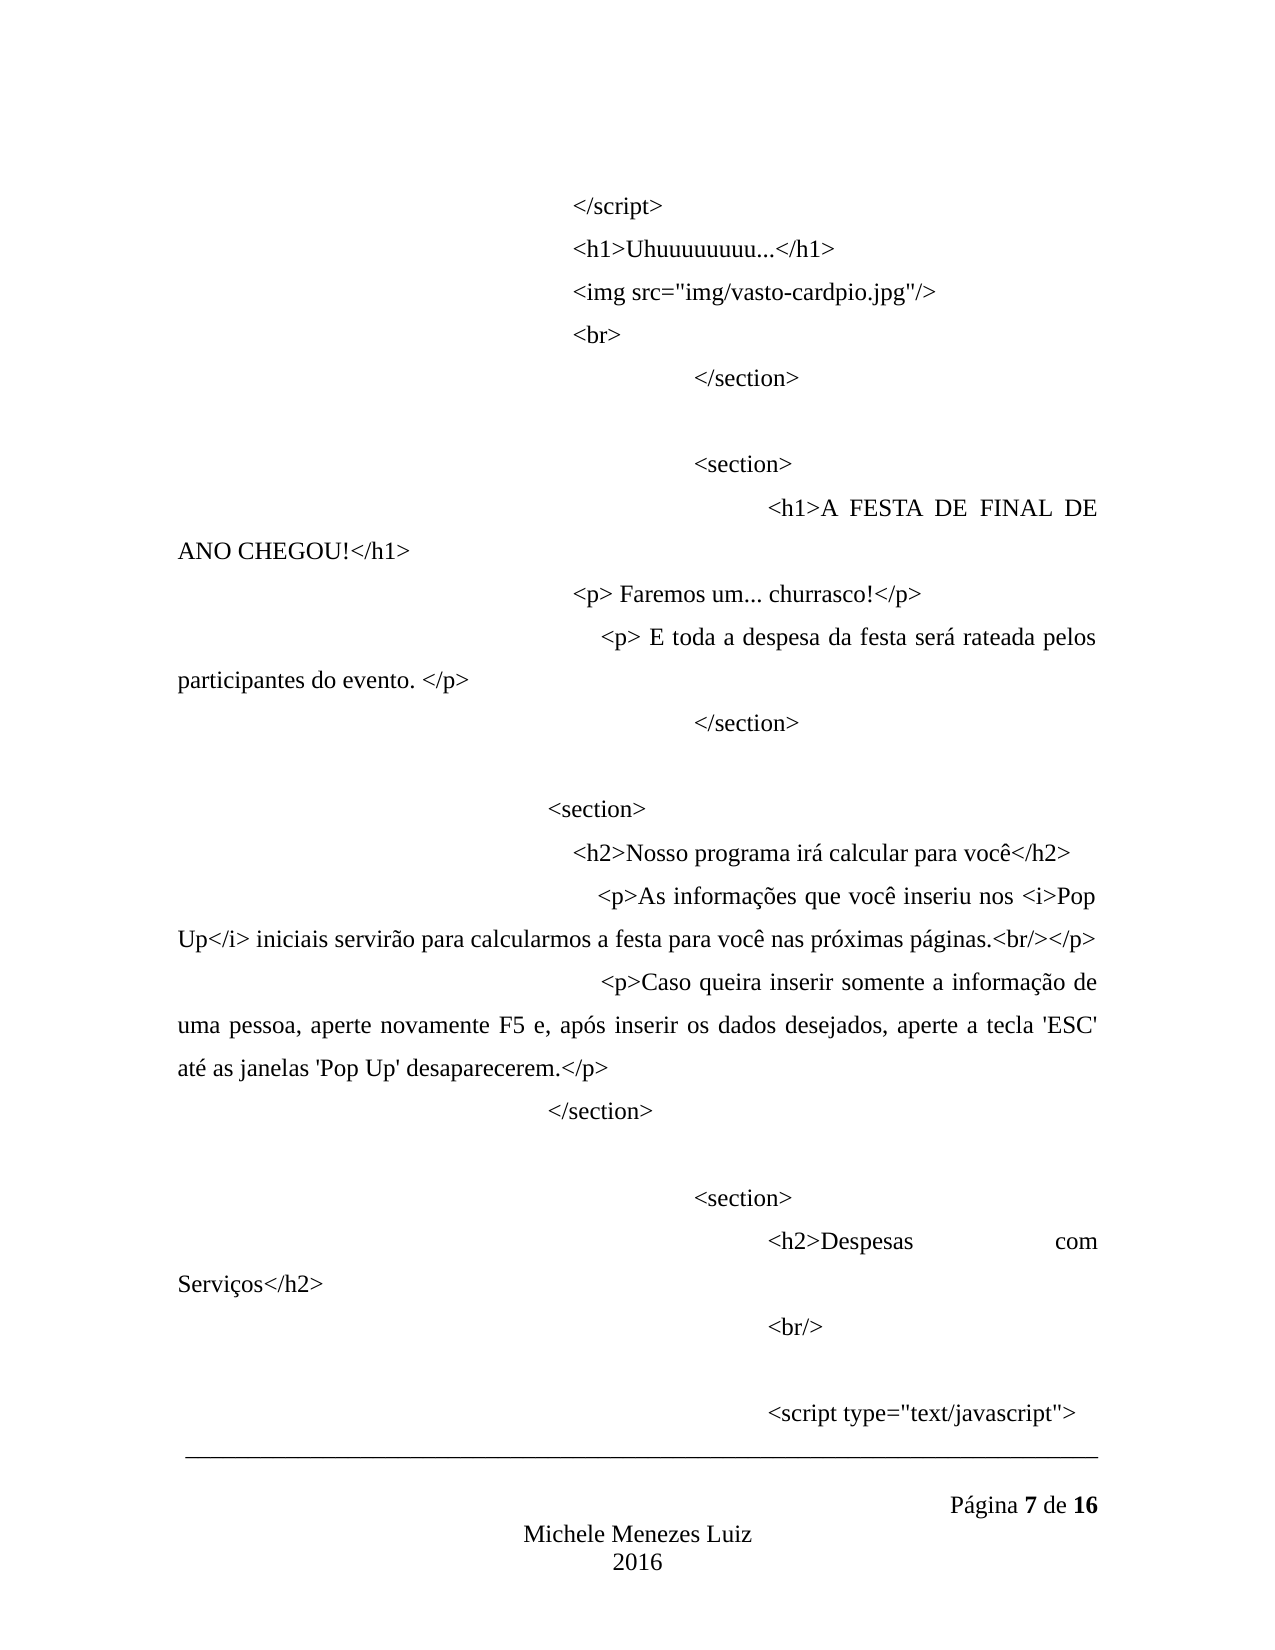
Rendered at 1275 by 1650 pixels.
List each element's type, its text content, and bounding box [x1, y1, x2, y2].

text <p> Faremos um... churrasco!</p> [177, 579, 1098, 608]
text <br> [177, 320, 1098, 349]
text <h2>Despesas com Serviços</h2> [177, 1226, 1098, 1298]
text <p>As informações que você inseriu nos <i>Pop Up</i> iniciais servirão para calcularmos a festa para você nas próximas páginas.<br/></p> [177, 881, 1098, 953]
text <section> [177, 1183, 1098, 1211]
text <p> E toda a despesa da festa será rateada pelos participantes do evento. </p> [177, 622, 1098, 694]
text </section> [177, 708, 1098, 737]
text <br/> [177, 1312, 1098, 1341]
text </section> [177, 1096, 1098, 1125]
text <section> [177, 794, 1098, 823]
text <h2>Nosso programa irá calcular para você</h2> [177, 838, 1098, 866]
text <p>Caso queira inserir somente a informação de uma pessoa, aperte novamente F5 e, após inserir os dados desejados, aperte a tecla 'ESC' até as janelas 'Pop Up' desaparecerem.</p> [177, 967, 1098, 1082]
text </section> [177, 363, 1098, 392]
text <h1>A FESTA DE FINAL DE ANO CHEGOU!</h1> [177, 493, 1098, 564]
text <img src="img/vasto-cardpio.jpg"/> [177, 277, 1098, 306]
text <section> [177, 449, 1098, 478]
text <script type="text/javascript"> [177, 1398, 1098, 1427]
text </script> [177, 191, 1098, 219]
text <h1>Uhuuuuuuuu...</h1> [177, 234, 1098, 263]
